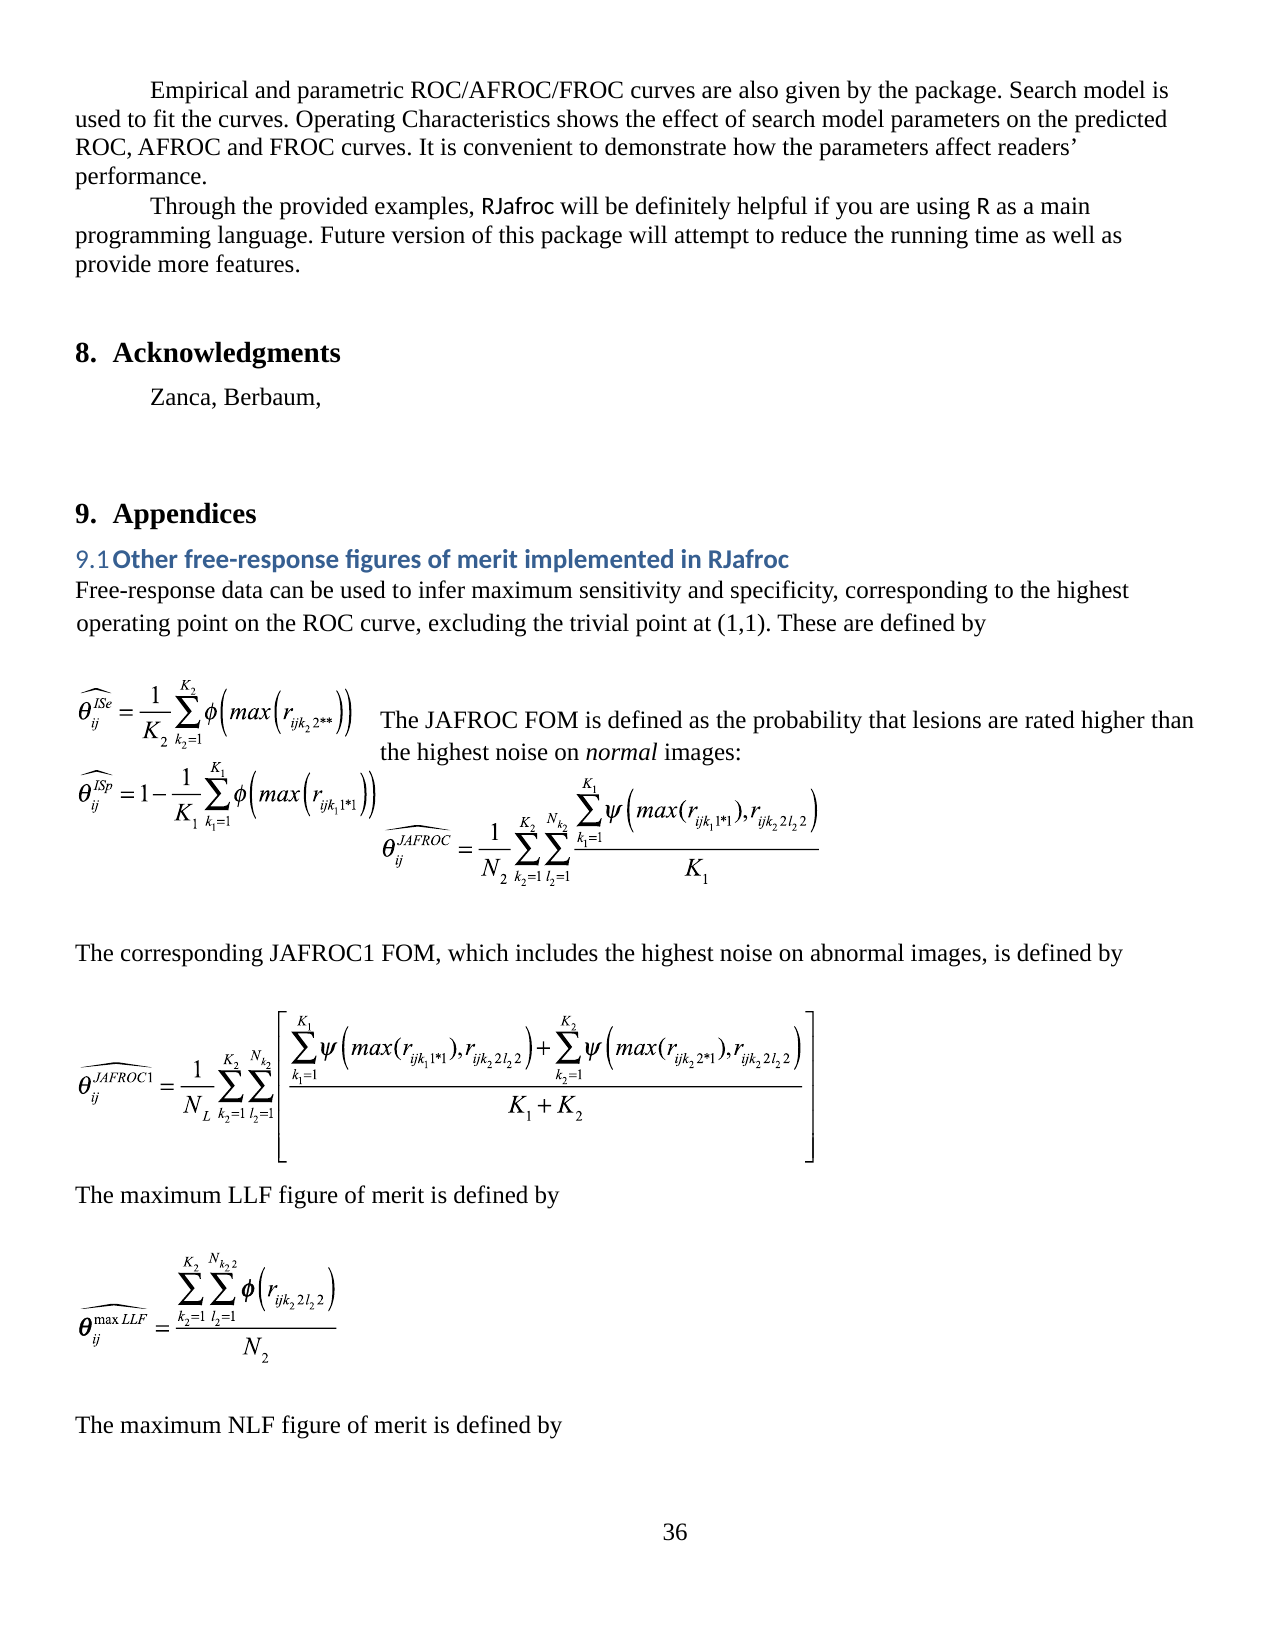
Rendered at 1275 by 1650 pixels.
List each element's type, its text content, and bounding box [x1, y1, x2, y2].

text Through the provided examples, RJafroc will be definitely helpful if you are using R as a main programming language. Future version of this package will attempt to reduce the running time as well as provide more features. [75, 190, 1200, 278]
subtitle Acknowledgments [75, 336, 1200, 369]
text Free-response data can be used to infer maximum sensitivity and specificity, corresponding to the highest operating point on the ROC curve, excluding the trivial point at (1,1). These are defined by [75, 576, 1200, 637]
text The JAFROC FOM is defined as the probability that lesions are rated higher than the highest noise on normal images: [75, 673, 1200, 766]
subtitle Appendices [75, 497, 1200, 530]
text The maximum NLF figure of merit is defined by [75, 1411, 1200, 1439]
text The maximum LLF figure of merit is defined by [75, 1180, 1200, 1208]
subtitle Other free-response figures of merit implemented in RJafroc [75, 543, 1200, 576]
text Zanca, Berbaum, [75, 382, 1200, 410]
text Empirical and parametric ROC/AFROC/FROC curves are also given by the package. Search model is used to fit the curves. Operating Characteristics shows the effect of search model parameters on the predicted ROC, AFROC and FROC curves. It is convenient to demonstrate how the parameters affect readers’ performance. [75, 75, 1200, 190]
text The corresponding JAFROC1 FOM, which includes the highest noise on abnormal images, is defined by [75, 938, 1200, 966]
